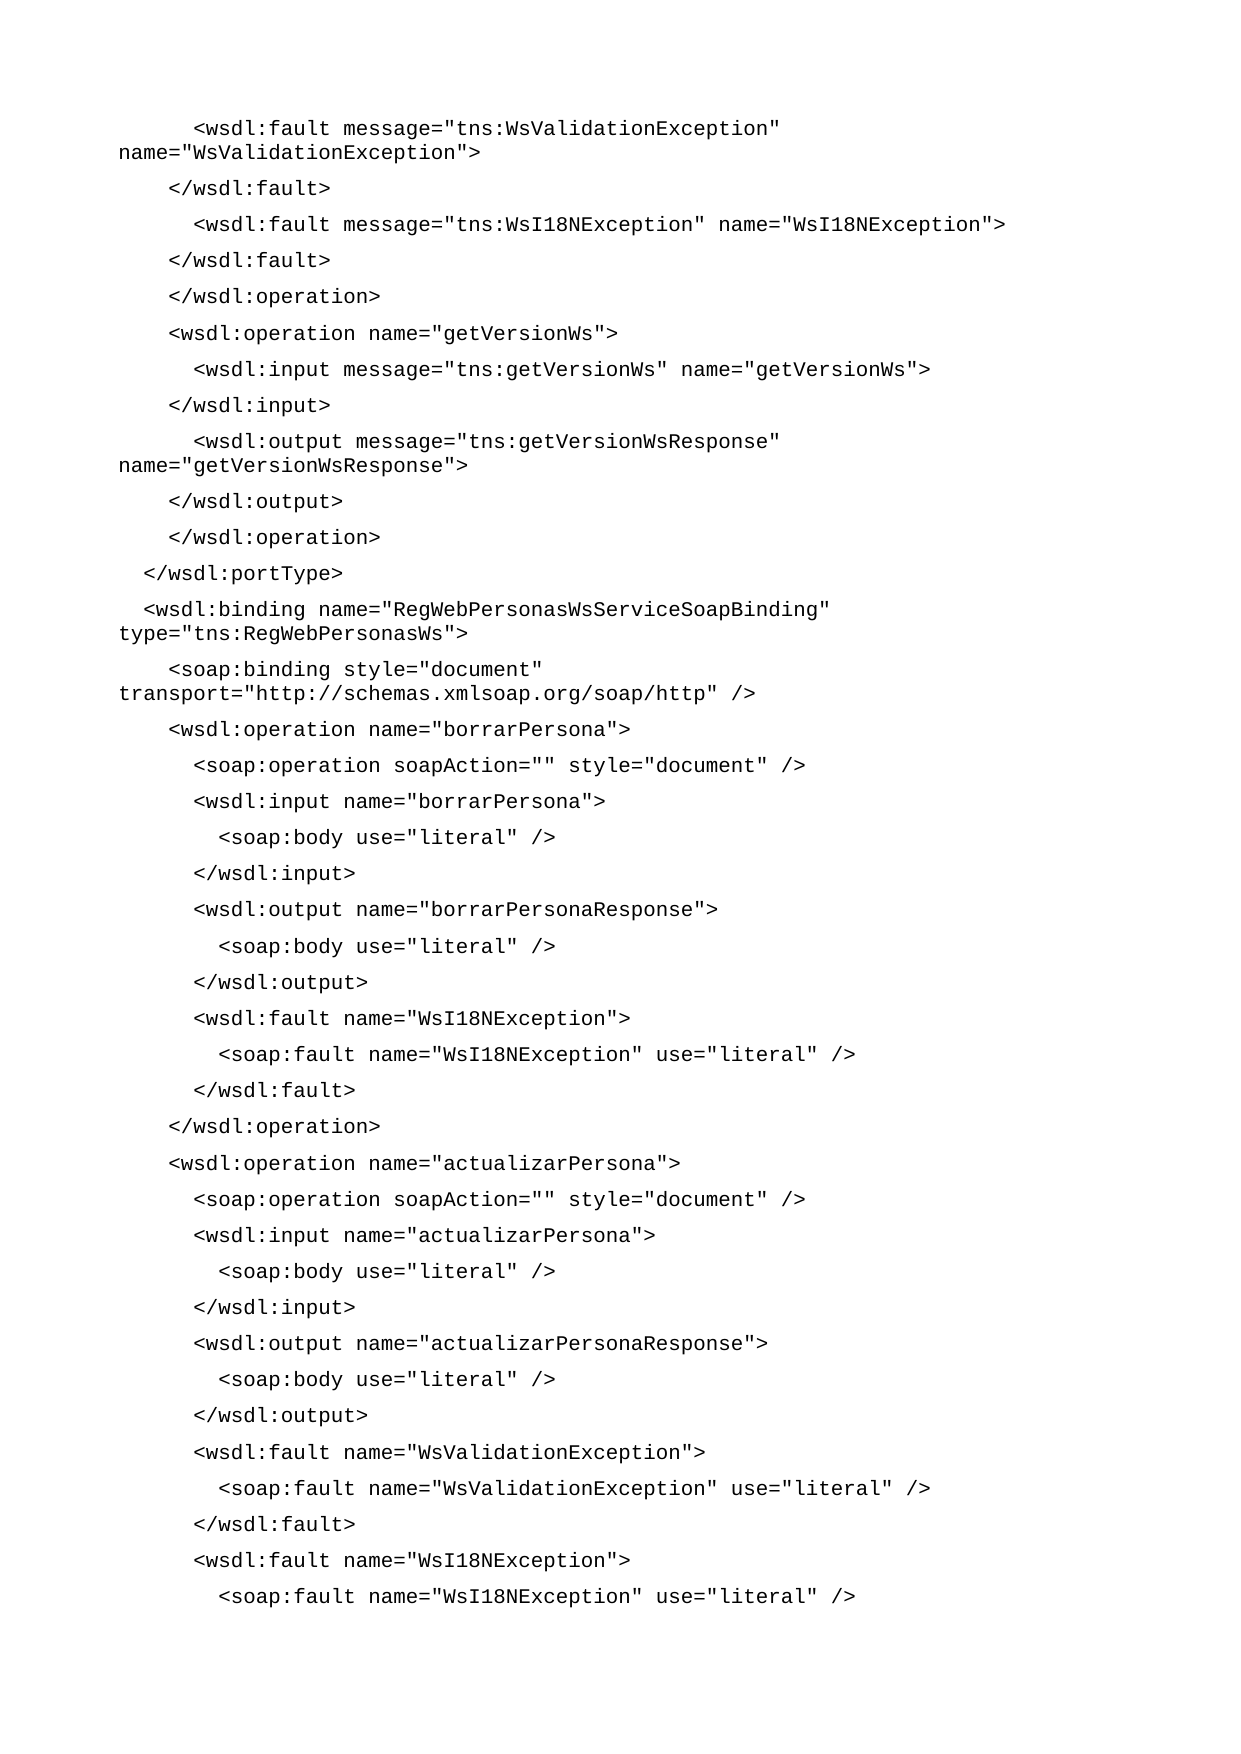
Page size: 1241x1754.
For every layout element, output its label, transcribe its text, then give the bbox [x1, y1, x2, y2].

text <wsdl:fault message="tns:WsValidationException" name="WsValidationException"> [118, 118, 1122, 165]
text <wsdl:operation name="actualizarPersona"> [118, 1152, 1122, 1176]
text <wsdl:operation name="borrarPersona"> [118, 719, 1122, 742]
text </wsdl:fault> [118, 178, 1122, 202]
text </wsdl:fault> [118, 1514, 1122, 1538]
text </wsdl:input> [118, 863, 1122, 887]
text <soap:body use="literal" /> [118, 1261, 1122, 1284]
text <wsdl:fault name="WsI18NException"> [118, 1550, 1122, 1574]
text </wsdl:output> [118, 1406, 1122, 1429]
text </wsdl:fault> [118, 250, 1122, 274]
text <soap:operation soapAction="" style="document" /> [118, 1189, 1122, 1212]
text <wsdl:fault name="WsValidationException"> [118, 1442, 1122, 1465]
text </wsdl:input> [118, 395, 1122, 418]
text <soap:binding style="document" transport="http://schemas.xmlsoap.org/soap/http" /> [118, 659, 1122, 706]
text <soap:body use="literal" /> [118, 1369, 1122, 1393]
text <wsdl:output message="tns:getVersionWsResponse" name="getVersionWsResponse"> [118, 431, 1122, 478]
text </wsdl:operation> [118, 1116, 1122, 1140]
text </wsdl:operation> [118, 286, 1122, 310]
text <wsdl:fault message="tns:WsI18NException" name="WsI18NException"> [118, 214, 1122, 238]
text </wsdl:operation> [118, 527, 1122, 551]
text <soap:body use="literal" /> [118, 936, 1122, 959]
text <wsdl:operation name="getVersionWs"> [118, 322, 1122, 346]
text </wsdl:fault> [118, 1080, 1122, 1104]
text <wsdl:binding name="RegWebPersonasWsServiceSoapBinding" type="tns:RegWebPersonasWs"> [118, 599, 1122, 646]
text </wsdl:output> [118, 972, 1122, 995]
text <wsdl:output name="actualizarPersonaResponse"> [118, 1333, 1122, 1357]
text <wsdl:input name="borrarPersona"> [118, 791, 1122, 815]
text </wsdl:portType> [118, 563, 1122, 587]
text <soap:fault name="WsValidationException" use="literal" /> [118, 1478, 1122, 1501]
text <wsdl:input message="tns:getVersionWs" name="getVersionWs"> [118, 359, 1122, 382]
text <wsdl:input name="actualizarPersona"> [118, 1225, 1122, 1248]
text <soap:fault name="WsI18NException" use="literal" /> [118, 1044, 1122, 1068]
text <wsdl:fault name="WsI18NException"> [118, 1008, 1122, 1032]
text <soap:body use="literal" /> [118, 827, 1122, 851]
text <soap:operation soapAction="" style="document" /> [118, 755, 1122, 778]
text </wsdl:output> [118, 491, 1122, 514]
text </wsdl:input> [118, 1297, 1122, 1321]
text <wsdl:output name="borrarPersonaResponse"> [118, 899, 1122, 923]
text <soap:fault name="WsI18NException" use="literal" /> [118, 1586, 1122, 1610]
